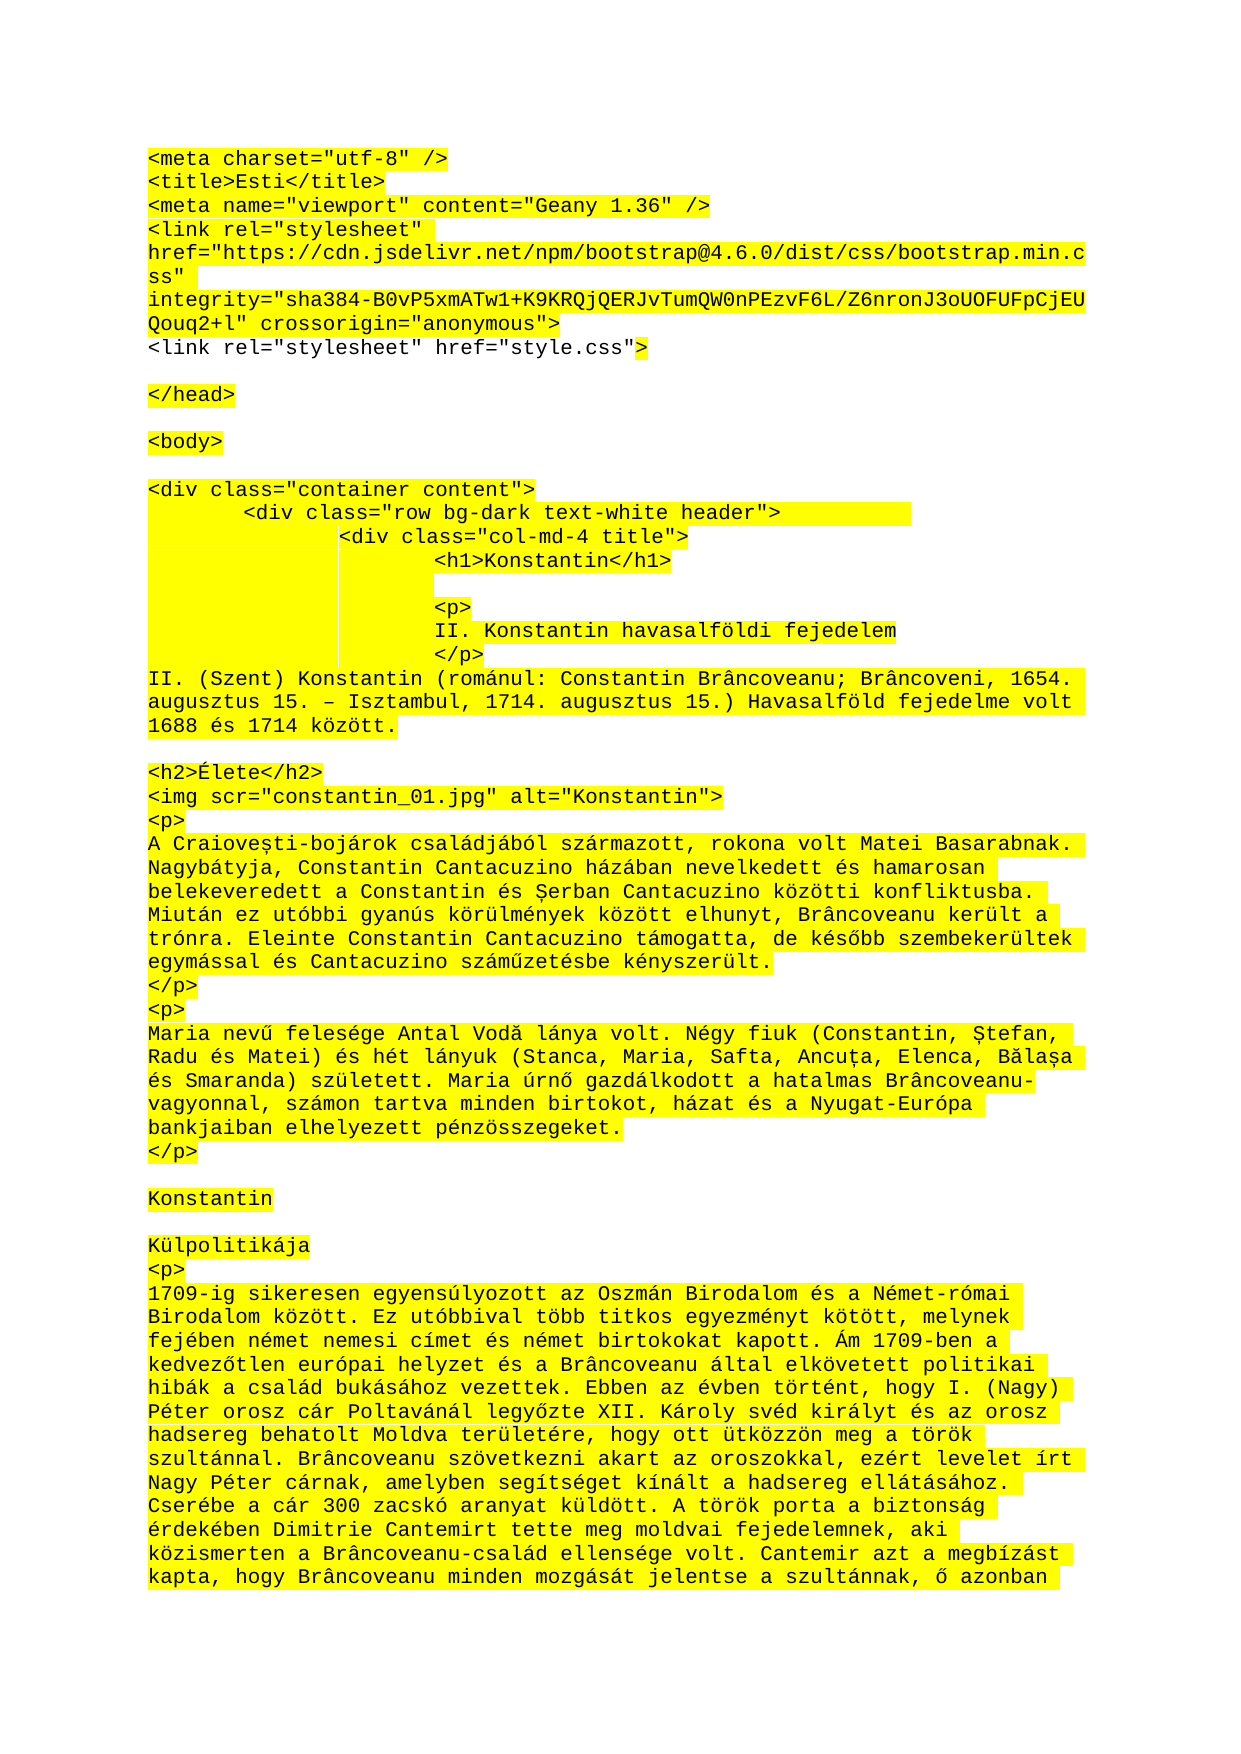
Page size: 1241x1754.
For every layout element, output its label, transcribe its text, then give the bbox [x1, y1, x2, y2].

text <h1>Konstantin</h1> [148, 549, 1093, 573]
text II. Konstantin havasalföldi fejedelem [148, 621, 1093, 644]
text <link rel="stylesheet" href="style.css"> [148, 337, 1093, 360]
text <div class="col-md-4 title"> [148, 526, 1093, 549]
text <p> [148, 810, 1093, 833]
text <meta charset="utf-8" /> [148, 148, 1093, 171]
text <h2>Élete</h2> [148, 762, 1093, 786]
text <meta name="viewport" content="Geany 1.36" /> [148, 195, 1093, 218]
text 1709-ig sikeresen egyensúlyozott az Oszmán Birodalom és a Német-római Birodalom között. Ez utóbbival több titkos egyezményt kötött, melynek fejében német nemesi címet és német birtokokat kapott. Ám 1709-ben a kedvezőtlen európai helyzet és a Brâncoveanu által elkövetett politikai hibák a család bukásához vezettek. Ebben az évben történt, hogy I. (Nagy) Péter orosz cár Poltavánál legyőzte XII. Károly svéd királyt és az orosz hadsereg behatolt Moldva területére, hogy ott ütközzön meg a török szultánnal. Brâncoveanu szövetkezni akart az oroszokkal, ezért levelet írt Nagy Péter cárnak, amelyben segítséget kínált a hadsereg ellátásához. Cserébe a cár 300 zacskó aranyat küldött. A török porta a biztonság érdekében Dimitrie Cantemirt tette meg moldvai fejedelemnek, aki közismerten a Brâncoveanu-család ellensége volt. Cantemir azt a megbízást kapta, hogy Brâncoveanu minden mozgását jelentse a szultánnak, ő azonban [148, 1283, 1093, 1590]
text <div class="row bg-dark text-white header"> [148, 502, 1093, 526]
text Külpolitikája [148, 1235, 1093, 1259]
text Maria nevű felesége Antal Vodă lánya volt. Négy fiuk (Constantin, Ștefan, Radu és Matei) és hét lányuk (Stanca, Maria, Safta, Ancuța, Elenca, Bălașa és Smaranda) született. Maria úrnő gazdálkodott a hatalmas Brâncoveanu-vagyonnal, számon tartva minden birtokot, házat és a Nyugat-Európa bankjaiban elhelyezett pénzösszegeket. [148, 1022, 1093, 1141]
text </p> [148, 975, 1093, 999]
text </head> [148, 384, 1093, 408]
text </p> [148, 644, 1093, 668]
text <p> [148, 1259, 1093, 1283]
text Konstantin [148, 1188, 1093, 1212]
text <p> [148, 597, 1093, 621]
text </p> [148, 1141, 1093, 1164]
text <div class="container content"> [148, 479, 1093, 502]
text <p> [148, 999, 1093, 1022]
text <body> [148, 431, 1093, 455]
text A Craiovești-bojárok családjából származott, rokona volt Matei Basarabnak. Nagybátyja, Constantin Cantacuzino házában nevelkedett és hamarosan belekeveredett a Constantin és Șerban Cantacuzino közötti konfliktusba. Miután ez utóbbi gyanús körülmények között elhunyt, Brâncoveanu került a trónra. Eleinte Constantin Cantacuzino támogatta, de később szembekerültek egymással és Cantacuzino száműzetésbe kényszerült. [148, 833, 1093, 975]
text <title>Esti</title> [148, 171, 1093, 195]
text <img scr="constantin_01.jpg" alt="Konstantin"> [148, 786, 1093, 810]
text II. (Szent) Konstantin (románul: Constantin Brâncoveanu; Brâncoveni, 1654. augusztus 15. – Isztambul, 1714. augusztus 15.) Havasalföld fejedelme volt 1688 és 1714 között. [148, 668, 1093, 739]
text <link rel="stylesheet" href="https://cdn.jsdelivr.net/npm/bootstrap@4.6.0/dist/css/bootstrap.min.css" integrity="sha384-B0vP5xmATw1+K9KRQjQERJvTumQW0nPEzvF6L/Z6nronJ3oUOFUFpCjEUQouq2+l" crossorigin="anonymous"> [148, 218, 1093, 337]
